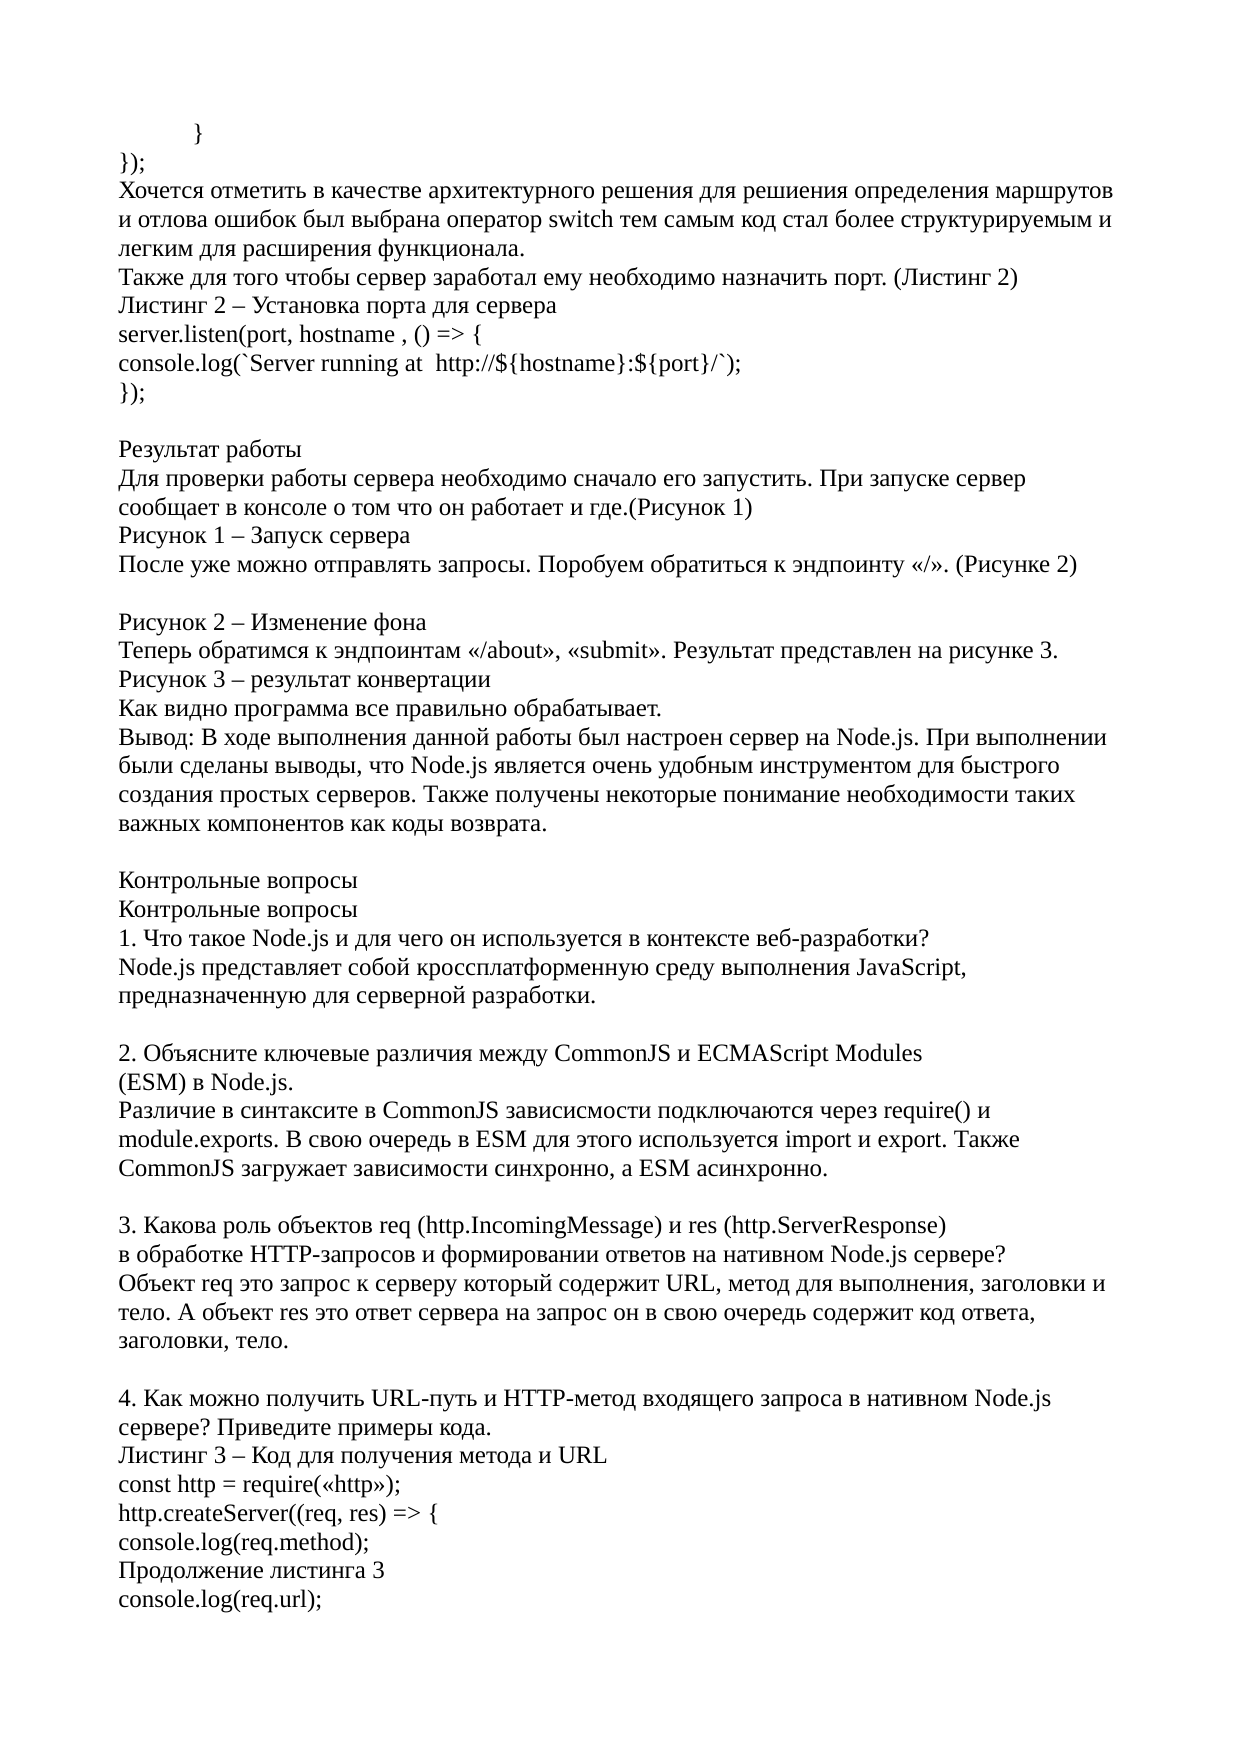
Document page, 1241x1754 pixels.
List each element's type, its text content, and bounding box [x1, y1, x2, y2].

text Рисунок 1 – Запуск сервера [118, 521, 1122, 549]
text Рисунок 3 – результат конвертации [118, 664, 1122, 693]
text Node.js представляет собой кроссплатформенную среду выполнения JavaScript, предназначенную для серверной разработки. [118, 952, 1122, 1009]
text Продолжение листинга 3 [118, 1556, 1122, 1584]
text } [118, 118, 1122, 147]
text Также для того чтобы сервер заработал ему необходимо назначить порт. (Листинг 2) [118, 262, 1122, 291]
text Различие в синтаксите в CommonJS зависисмости подключаются через require() и module.exports. В свою очередь в ESM для этого используется import и export. Также CommonJS загружает зависимости синхронно, а ESM асинхронно. [118, 1096, 1122, 1182]
text 3. Какова роль объектов req (http.IncomingMessage) и res (http.ServerResponse) [118, 1211, 1122, 1239]
text 2. Объясните ключевые различия между CommonJS и ECMAScript Modules [118, 1038, 1122, 1067]
text console.log(req.method); [118, 1527, 1122, 1556]
text Контрольные вопросы [118, 894, 1122, 923]
text }); [118, 147, 1122, 176]
text в обработке HTTP-запросов и формировании ответов на нативном Node.js сервере? [118, 1239, 1122, 1268]
text Листинг 3 – Код для получения метода и URL [118, 1441, 1122, 1469]
text (ESM) в Node.js. [118, 1067, 1122, 1096]
text 1. Что такое Node.js и для чего он используется в контексте веб-разработки? [118, 923, 1122, 952]
text Объект req это запрос к серверу который содержит URL, метод для выполнения, заголовки и тело. А объект res это ответ сервера на запрос он в свою очередь содержит код ответа, заголовки, тело. [118, 1268, 1122, 1354]
text Как видно программа все правильно обрабатывает. [118, 693, 1122, 722]
text 4. Как можно получить URL-путь и HTTP-метод входящего запроса в нативном Node.js сервере? Приведите примеры кода. [118, 1383, 1122, 1441]
text Рисунок 2 – Изменение фона [118, 607, 1122, 636]
text }); [118, 377, 1122, 406]
text server.listen(port, hostname , () => { [118, 319, 1122, 348]
text console.log(`Server running at http://${hostname}:${port}/`); [118, 348, 1122, 377]
text Вывод: В ходе выполнения данной работы был настроен сервер на Node.js. При выполнении были сделаны выводы, что Node.js является очень удобным инструментом для быстрого создания простых серверов. Также получены некоторые понимание необходимости таких важных компонентов как коды возврата. [118, 722, 1122, 837]
text Теперь обратимся к эндпоинтам «/about», «submit». Результат представлен на рисунке 3. [118, 636, 1122, 664]
text http.createServer((req, res) => { [118, 1498, 1122, 1527]
text Для проверки работы сервера необходимо сначало его запустить. При запуске сервер сообщает в консоле о том что он работает и где.(Рисунок 1) [118, 463, 1122, 521]
text console.log(req.url); [118, 1584, 1122, 1613]
text Листинг 2 – Установка порта для сервера [118, 291, 1122, 319]
text Хочется отметить в качестве архитектурного решения для решиения определения маршрутов и отлова ошибок был выбрана оператор switch тем самым код стал более структурируемым и легким для расширения функционала. [118, 176, 1122, 262]
text const http = require(«http»); [118, 1469, 1122, 1498]
text Контрольные вопросы [118, 866, 1122, 894]
text После уже можно отправлять запросы. Поробуем обратиться к эндпоинту «/». (Рисунке 2) [118, 549, 1122, 578]
text Результат работы [118, 434, 1122, 463]
